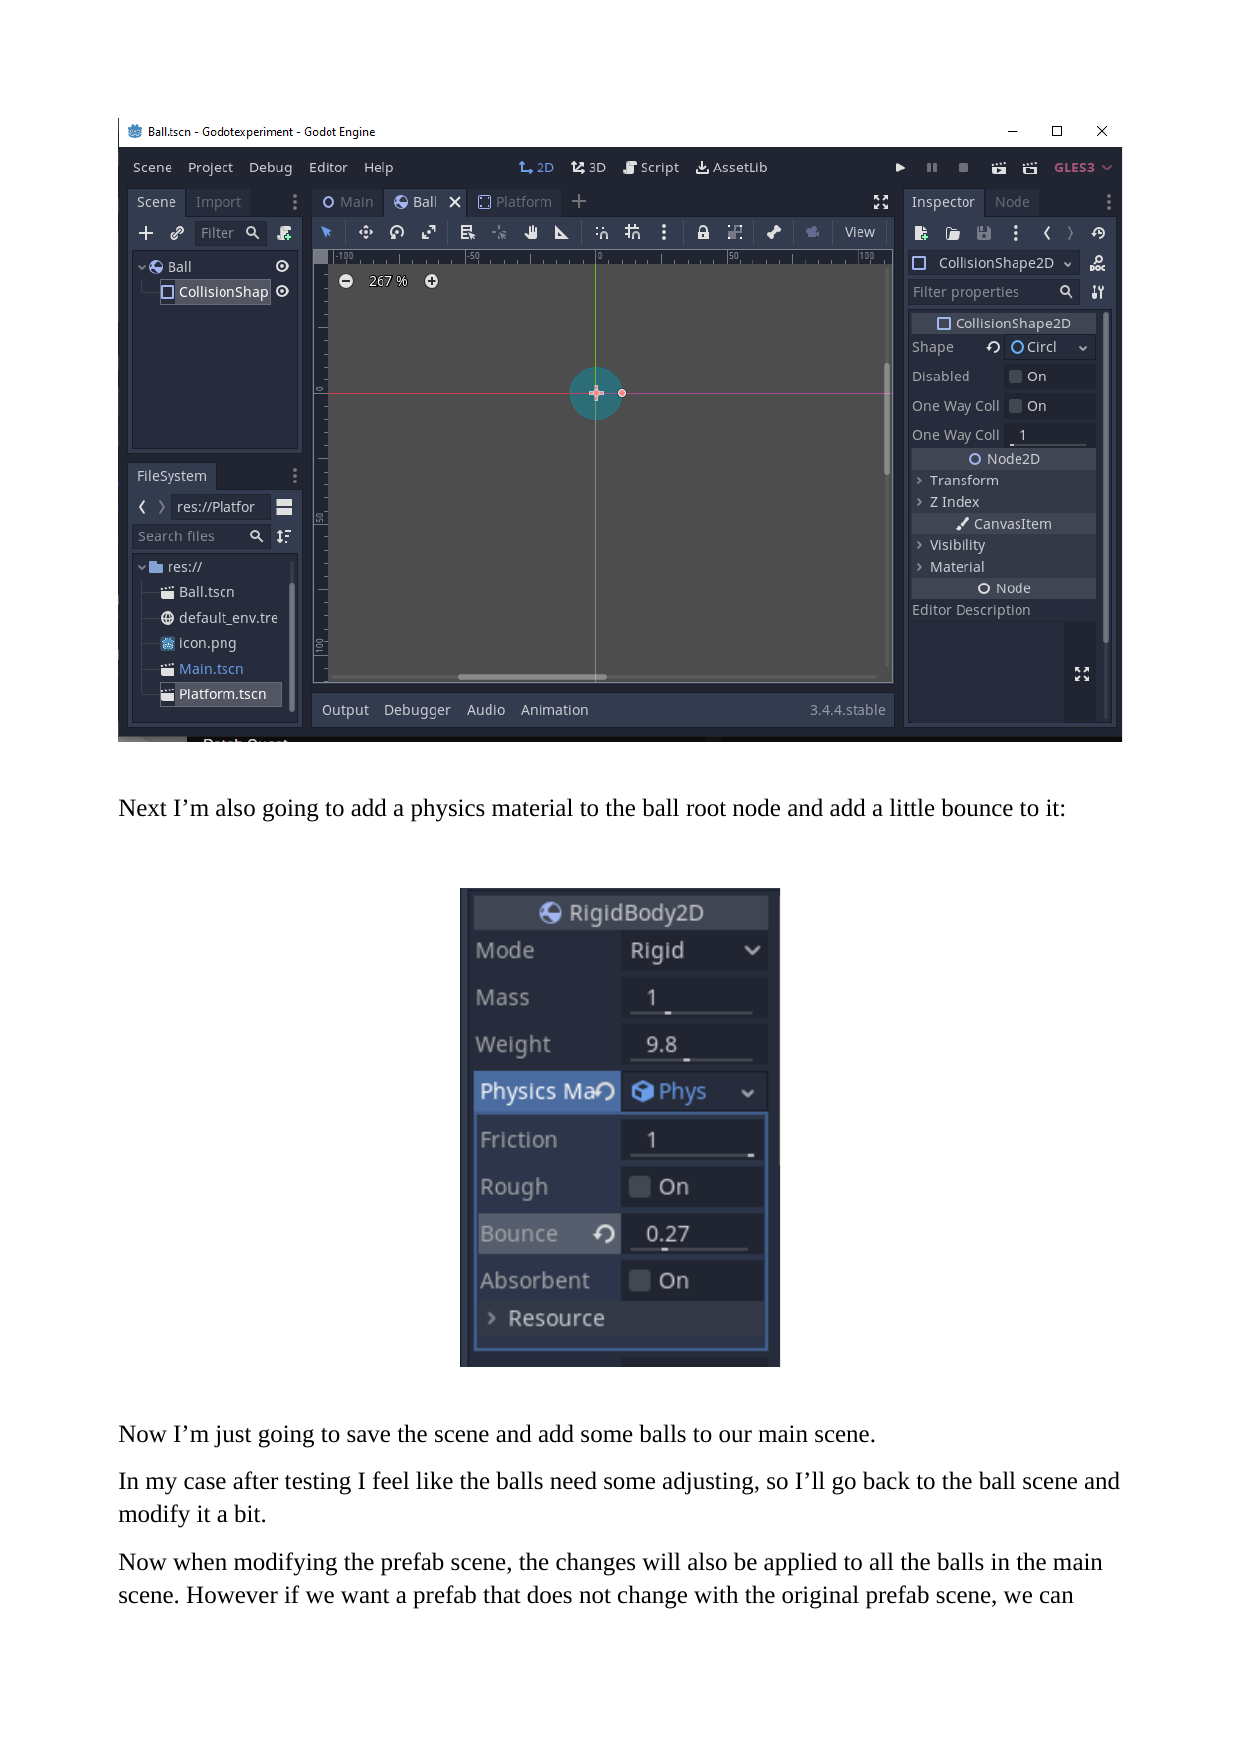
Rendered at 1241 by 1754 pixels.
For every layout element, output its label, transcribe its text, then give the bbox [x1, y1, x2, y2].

picture [460, 888, 781, 1367]
picture [118, 118, 1123, 742]
text In my case after testing I feel like the balls need some adjusting, so I’ll go back to the ball scene and modify it a bit. [118, 1466, 1122, 1528]
text Now when modifying the prefab scene, the changes will also be applied to all the balls in the main scene. However if we want a prefab that does not change with the original prefab scene, we can [118, 1547, 1122, 1609]
text Next I’m also going to add a physics material to the ball root node and add a little bounce to it: [118, 793, 1122, 822]
text Now I’m just going to save the scene and add some balls to our main scene. [118, 1419, 1122, 1447]
